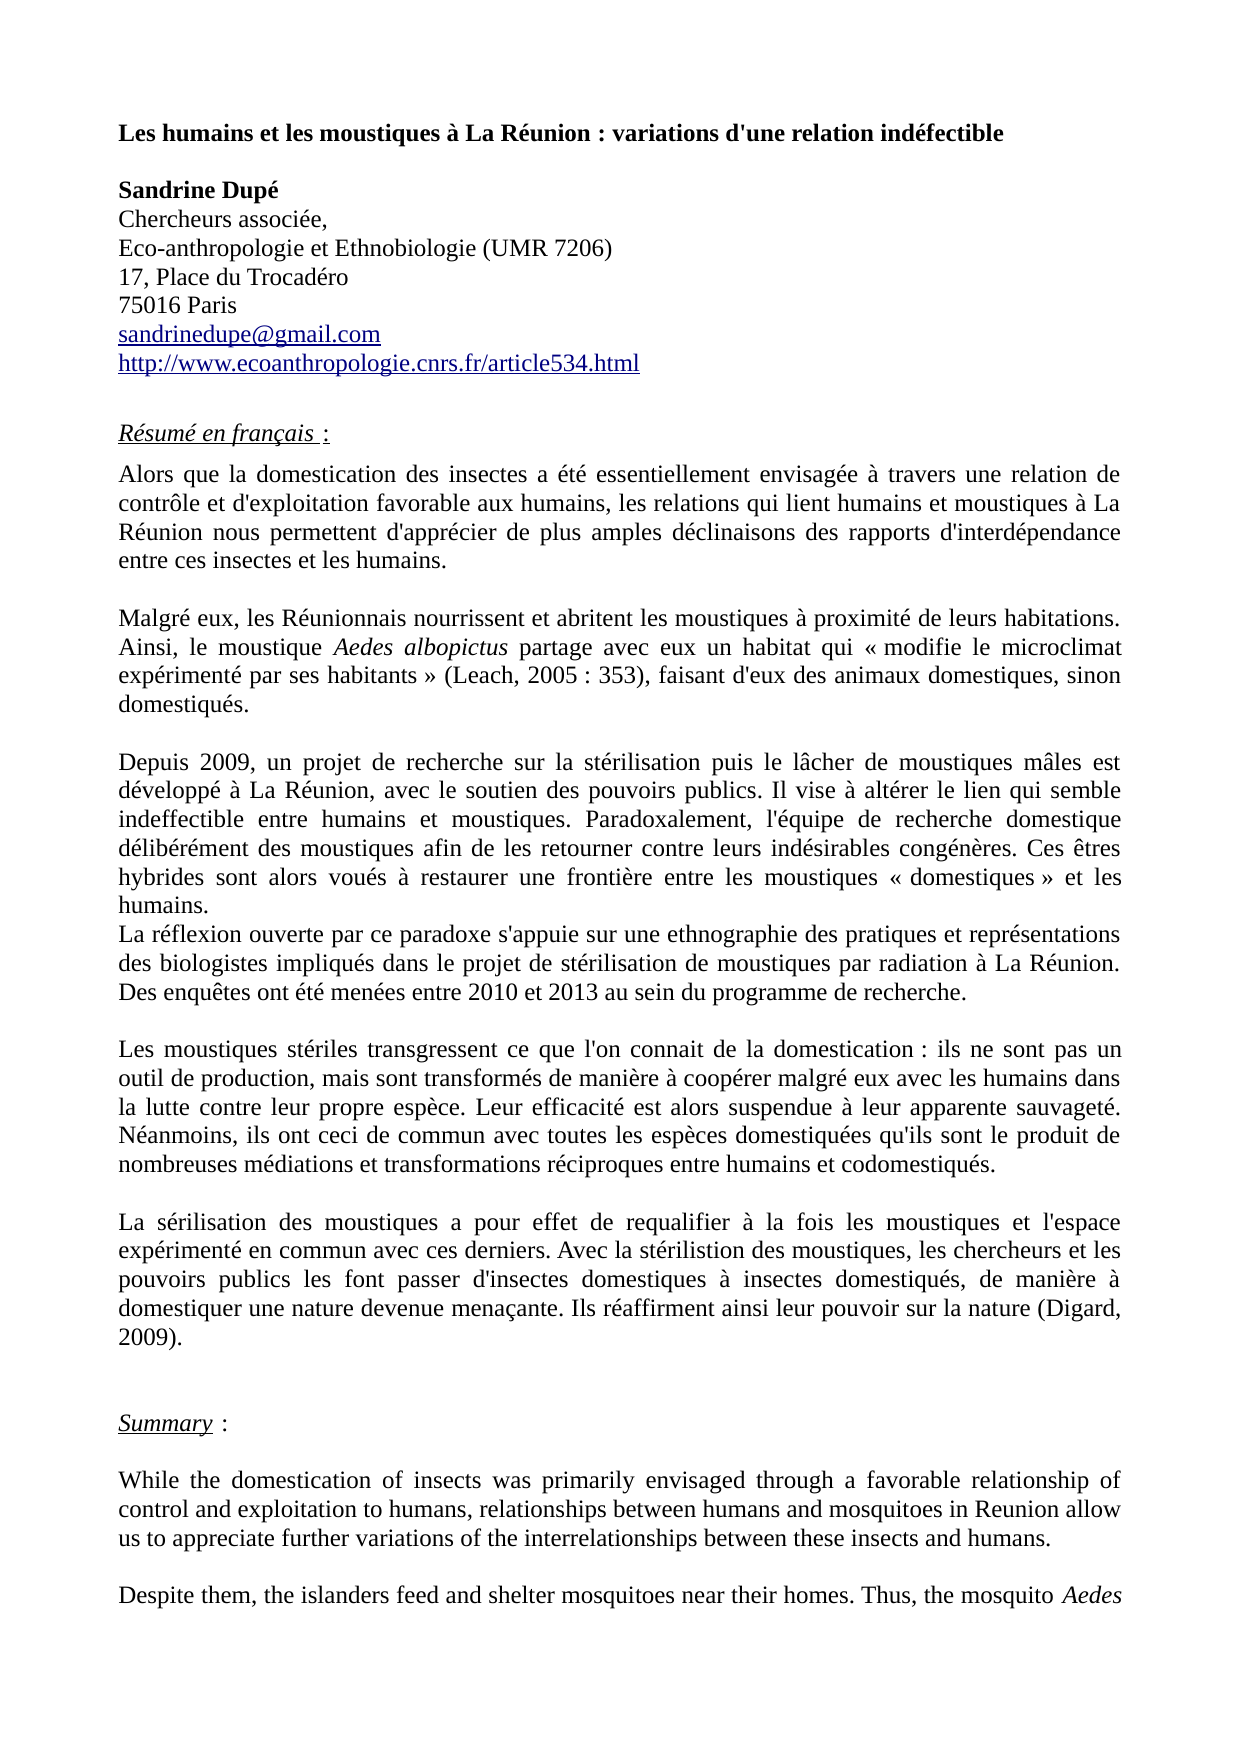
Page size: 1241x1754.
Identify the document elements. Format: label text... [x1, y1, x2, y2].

text 17, Place du Trocadéro [118, 262, 1122, 291]
text sandrinedupe@gmail.com [118, 319, 1122, 348]
text Résumé en français : [118, 418, 1122, 447]
text Malgré eux, les Réunionnais nourrissent et abritent les moustiques à proximité de leurs habitations. Ainsi, le moustique Aedes albopictus partage avec eux un habitat qui « modifie le microclimat expérimenté par ses habitants » (Leach, 2005 : 353), faisant d'eux des animaux domestiques, sinon domestiqués. [118, 603, 1122, 718]
text Chercheurs associée, [118, 204, 1122, 233]
text 75016 Paris [118, 291, 1122, 319]
text Alors que la domestication des insectes a été essentiellement envisagée à travers une relation de contrôle et d'exploitation favorable aux humains, les relations qui lient humains et moustiques à La Réunion nous permettent d'apprécier de plus amples déclinaisons des rapports d'interdépendance entre ces insectes et les humains. [118, 459, 1122, 574]
text Sandrine Dupé [118, 176, 1122, 204]
text Les humains et les moustiques à La Réunion : variations d'une relation indéfectible [118, 118, 1122, 147]
text http://www.ecoanthropologie.cnrs.fr/article534.html [118, 348, 1122, 377]
text Eco-anthropologie et Ethnobiologie (UMR 7206) [118, 233, 1122, 262]
text Summary : [118, 1408, 1122, 1437]
text La sérilisation des moustiques a pour effet de requalifier à la fois les moustiques et l'espace expérimenté en commun avec ces derniers. Avec la stérilistion des moustiques, les chercheurs et les pouvoirs publics les font passer d'insectes domestiques à insectes domestiqués, de manière à domestiquer une nature devenue menaçante. Ils réaffirment ainsi leur pouvoir sur la nature (Digard, 2009). [118, 1207, 1122, 1351]
text Depuis 2009, un projet de recherche sur la stérilisation puis le lâcher de moustiques mâles est développé à La Réunion, avec le soutien des pouvoirs publics. Il vise à altérer le lien qui semble indeffectible entre humains et moustiques. Paradoxalement, l'équipe de recherche domestique délibérément des moustiques afin de les retourner contre leurs indésirables congénères. Ces êtres hybrides sont alors voués à restaurer une frontière entre les moustiques « domestiques » et les humains. [118, 747, 1122, 919]
text While the domestication of insects was primarily envisaged through a favorable relationship of control and exploitation to humans, relationships between humans and mosquitoes in Reunion allow us to appreciate further variations of the interrelationships between these insects and humans. [118, 1466, 1122, 1552]
text La réflexion ouverte par ce paradoxe s'appuie sur une ethnographie des pratiques et représentations des biologistes impliqués dans le projet de stérilisation de moustiques par radiation à La Réunion. Des enquêtes ont été menées entre 2010 et 2013 au sein du programme de recherche. [118, 919, 1122, 1006]
text Les moustiques stériles transgressent ce que l'on connait de la domestication : ils ne sont pas un outil de production, mais sont transformés de manière à coopérer malgré eux avec les humains dans la lutte contre leur propre espèce. Leur efficacité est alors suspendue à leur apparente sauvageté. Néanmoins, ils ont ceci de commun avec toutes les espèces domestiquées qu'ils sont le produit de nombreuses médiations et transformations réciproques entre humains et codomestiqués. [118, 1034, 1122, 1178]
text Despite them, the islanders feed and shelter mosquitoes near their homes. Thus, the mosquito Aedes [118, 1581, 1122, 1609]
